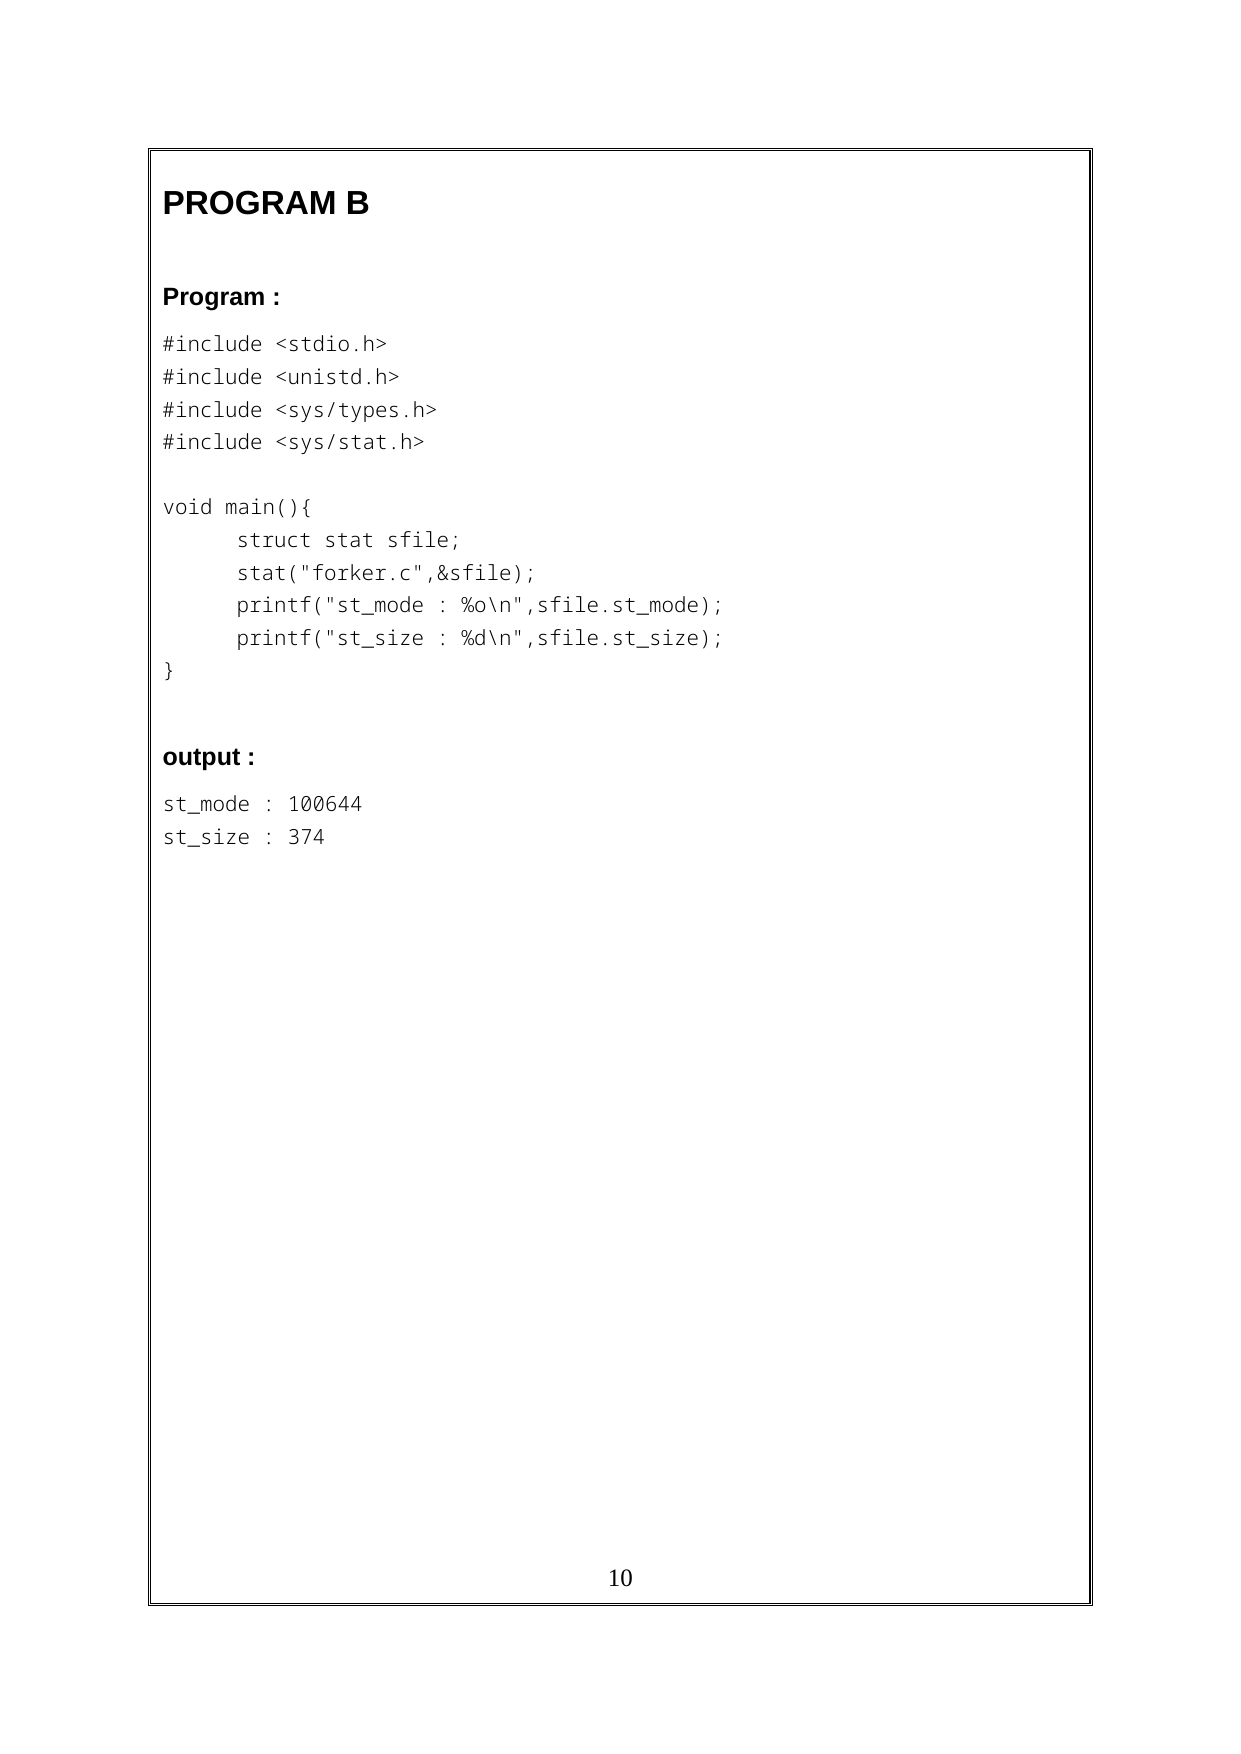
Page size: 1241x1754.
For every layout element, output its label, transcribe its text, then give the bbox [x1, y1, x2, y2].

text stat("forker.c",&sfile); [162, 558, 1078, 586]
text #include <sys/types.h> [162, 395, 1078, 423]
text st_size : 374 [162, 822, 1078, 851]
text output : [162, 742, 1078, 771]
subtitle PROGRAM B [162, 183, 1078, 222]
text printf("st_size : %d\n",sfile.st_size); [162, 623, 1078, 651]
text #include <sys/stat.h> [162, 427, 1078, 456]
text #include <stdio.h> [162, 329, 1078, 358]
text } [162, 656, 1078, 684]
text #include <unistd.h> [162, 362, 1078, 391]
text struct stat sfile; [162, 525, 1078, 553]
text void main(){ [162, 492, 1078, 521]
text printf("st_mode : %o\n",sfile.st_mode); [162, 590, 1078, 619]
text Program : [162, 282, 1078, 311]
text st_mode : 100644 [162, 789, 1078, 818]
